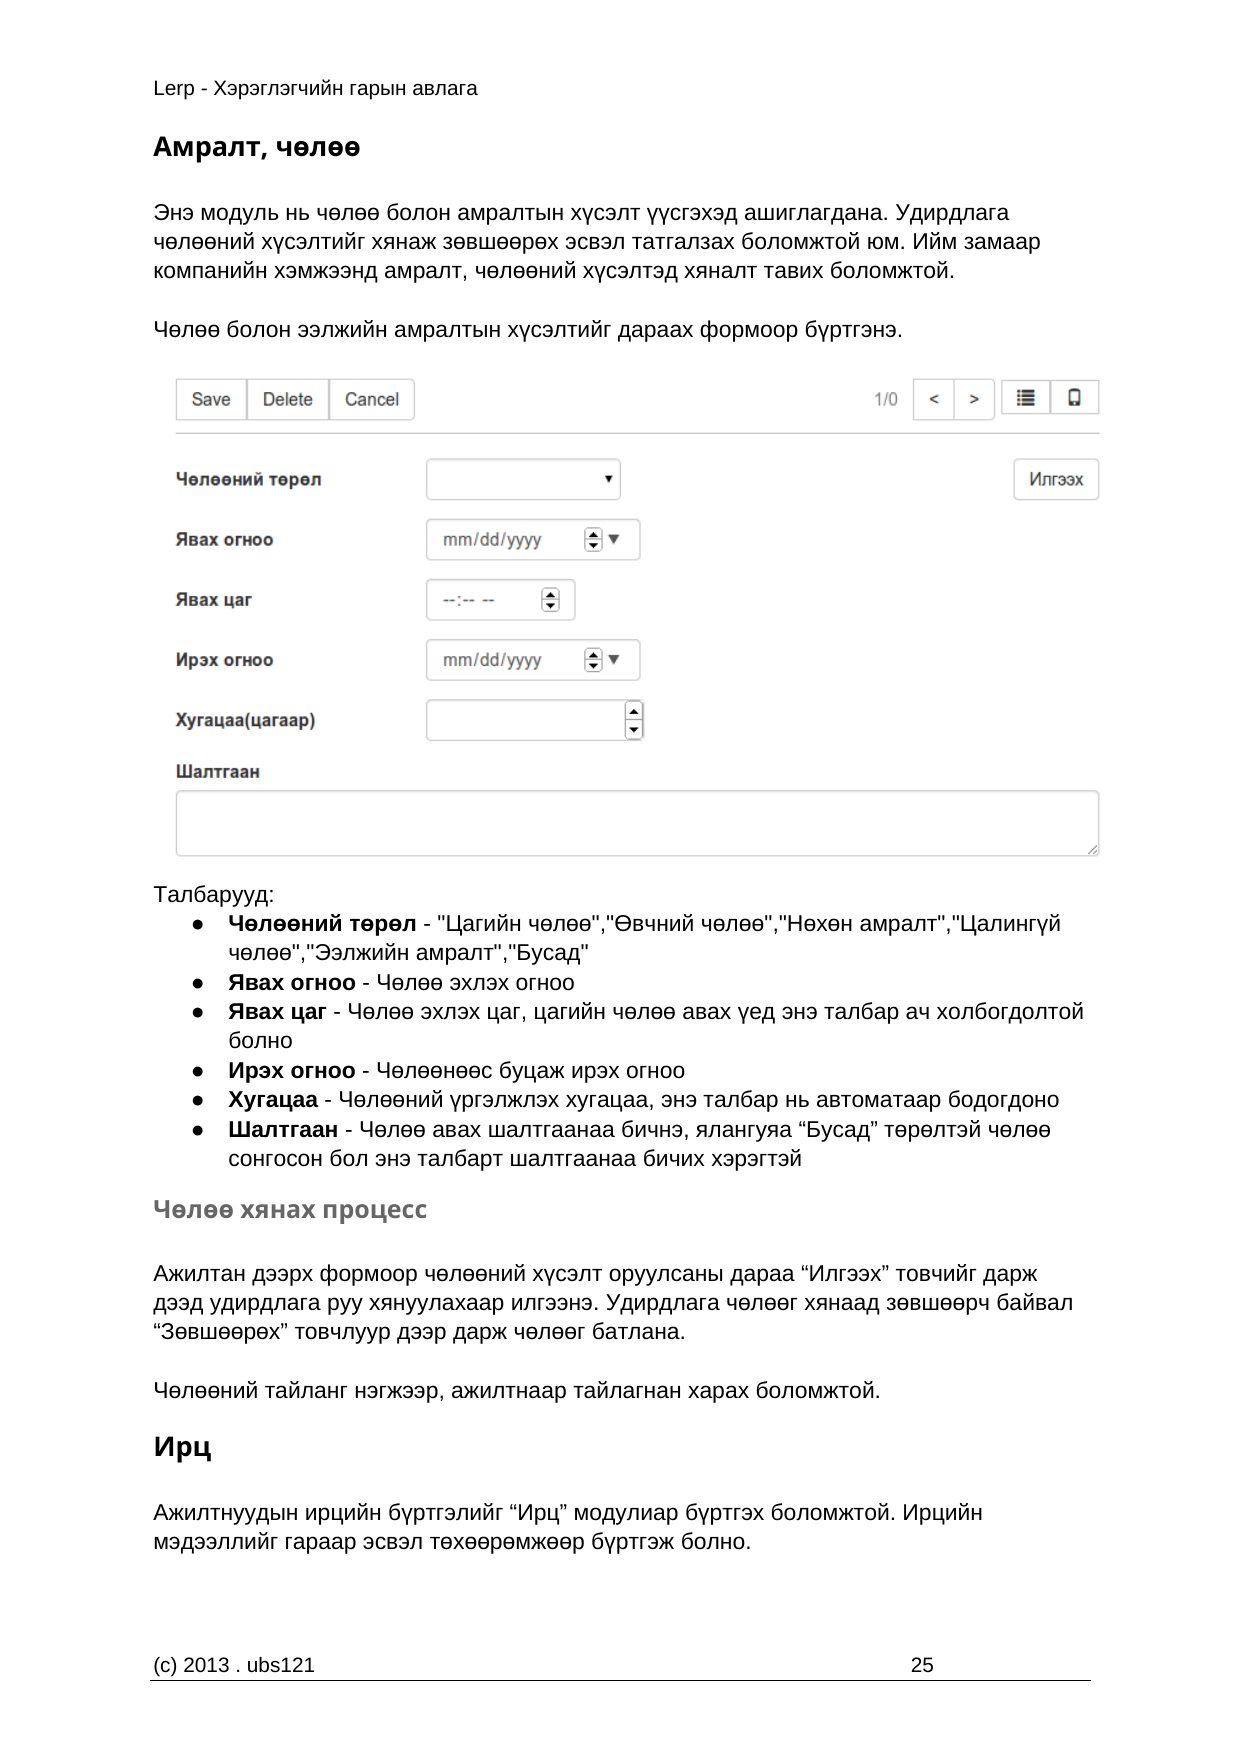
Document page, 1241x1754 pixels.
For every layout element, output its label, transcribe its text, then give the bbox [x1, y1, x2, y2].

list Шалтгаан - Чөлөө авах шалтгаанаа бичнэ, ялангуяа “Бусад” төрөлтэй чөлөө сонгосон бол энэ талбарт шалтгаанаа бичих хэрэгтэй [191, 1116, 1087, 1171]
text Ажилтнуудын ирцийн бүртгэлийг “Ирц” модулиар бүртгэх боломжтой. Ирцийн мэдээллийг гараар эсвэл төхөөрөмжөөр бүртгэж болно. [153, 1500, 1087, 1555]
text Талбарууд: [153, 881, 1087, 907]
text Чөлөөний тайланг нэгжээр, ажилтнаар тайлагнан харах боломжтой. [153, 1378, 1087, 1403]
list Чөлөөний төрөл - "Цагийн чөлөө","Өвчний чөлөө","Нөхөн амралт","Цалингүй чөлөө","Ээлжийн амралт","Бусад" [191, 911, 1087, 966]
text Ажилтан дээрх формоор чөлөөний хүсэлт оруулсаны дараа “Илгээх” товчийг дарж дээд удирдлага руу хянуулахаар илгээнэ. Удирдлага чөлөөг хянаад зөвшөөрч байвал “Зөвшөөрөх” товчлуур дээр дарж чөлөөг батлана. [153, 1260, 1087, 1344]
list Явах цаг - Чөлөө эхлэх цаг, цагийн чөлөө авах үед энэ талбар ач холбогдолтой болно [191, 999, 1087, 1054]
list Ирэх огноо - Чөлөөнөөс буцаж ирэх огноо [191, 1057, 1087, 1083]
list Явах огноо - Чөлөө эхлэх огноо [191, 969, 1087, 995]
subtitle Ирц [153, 1428, 1087, 1465]
subtitle Амралт, чөлөө [153, 128, 1087, 164]
picture [171, 365, 1113, 859]
subtitle Чөлөө хянах процесс [153, 1192, 1087, 1226]
text Энэ модуль нь чөлөө болон амралтын хүсэлт үүсгэхэд ашиглагдана. Удирдлага чөлөөний хүсэлтийг хянаж зөвшөөрөх эсвэл татгалзах боломжтой юм. Ийм замаар компанийн хэмжээнд амралт, чөлөөний хүсэлтэд хяналт тавих боломжтой. [153, 199, 1087, 284]
text Чөлөө болон ээлжийн амралтын хүсэлтийг дараах формоор бүртгэнэ. [153, 317, 1087, 342]
list Хугацаа - Чөлөөний үргэлжлэх хугацаа, энэ талбар нь автоматаар бодогдоно [191, 1087, 1087, 1112]
